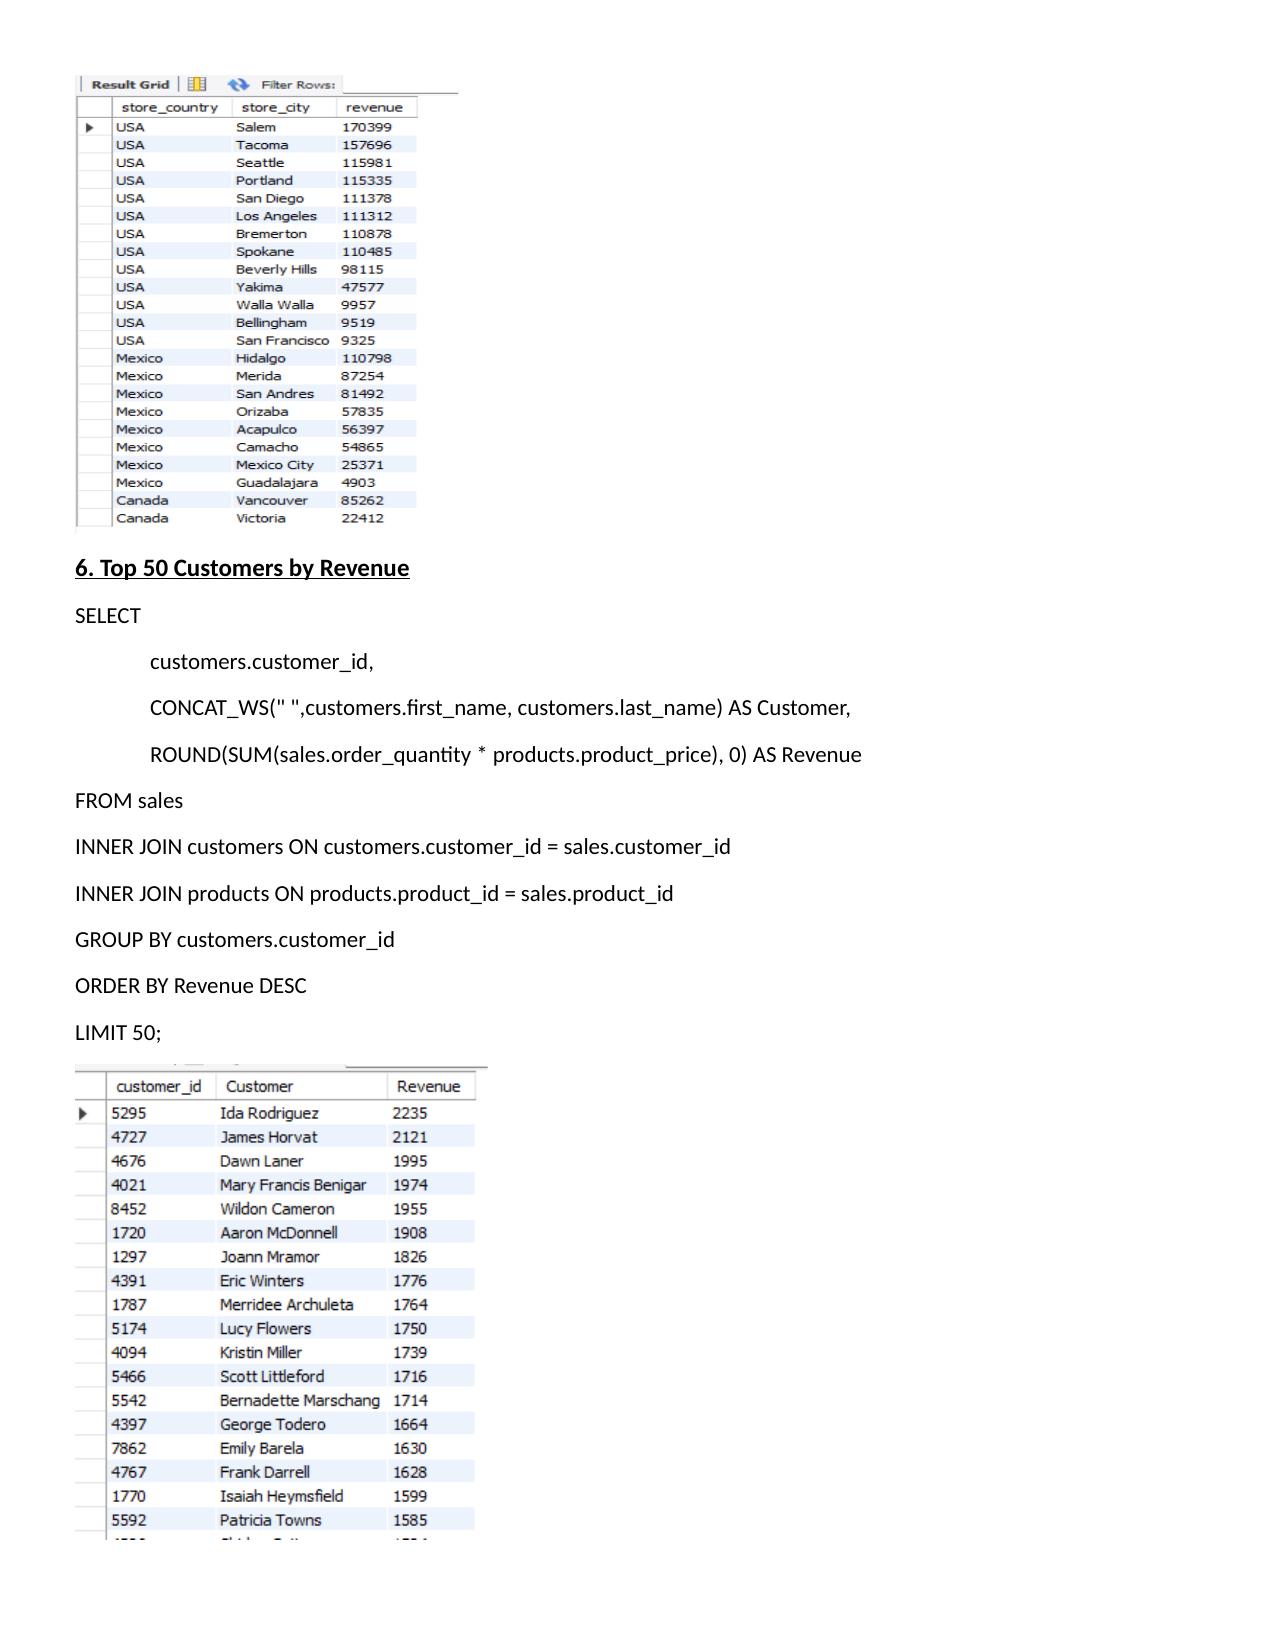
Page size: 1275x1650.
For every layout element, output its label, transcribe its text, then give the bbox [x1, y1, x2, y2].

text SELECT [75, 601, 1200, 629]
text 6. Top 50 Customers by Revenue [75, 552, 1200, 582]
text ROUND(SUM(sales.order_quantity * products.product_price), 0) AS Revenue [75, 740, 1200, 768]
text INNER JOIN products ON products.product_id = sales.product_id [75, 879, 1200, 907]
text INNER JOIN customers ON customers.customer_id = sales.customer_id [75, 832, 1200, 861]
text FROM sales [75, 786, 1200, 814]
text ORDER BY Revenue DESC [75, 972, 1200, 999]
text customers.customer_id, [75, 647, 1200, 675]
text LIMIT 50; [75, 1018, 1200, 1046]
text GROUP BY customers.customer_id [75, 925, 1200, 953]
text CONCAT_WS(" ",customers.first_name, customers.last_name) AS Customer, [75, 693, 1200, 721]
